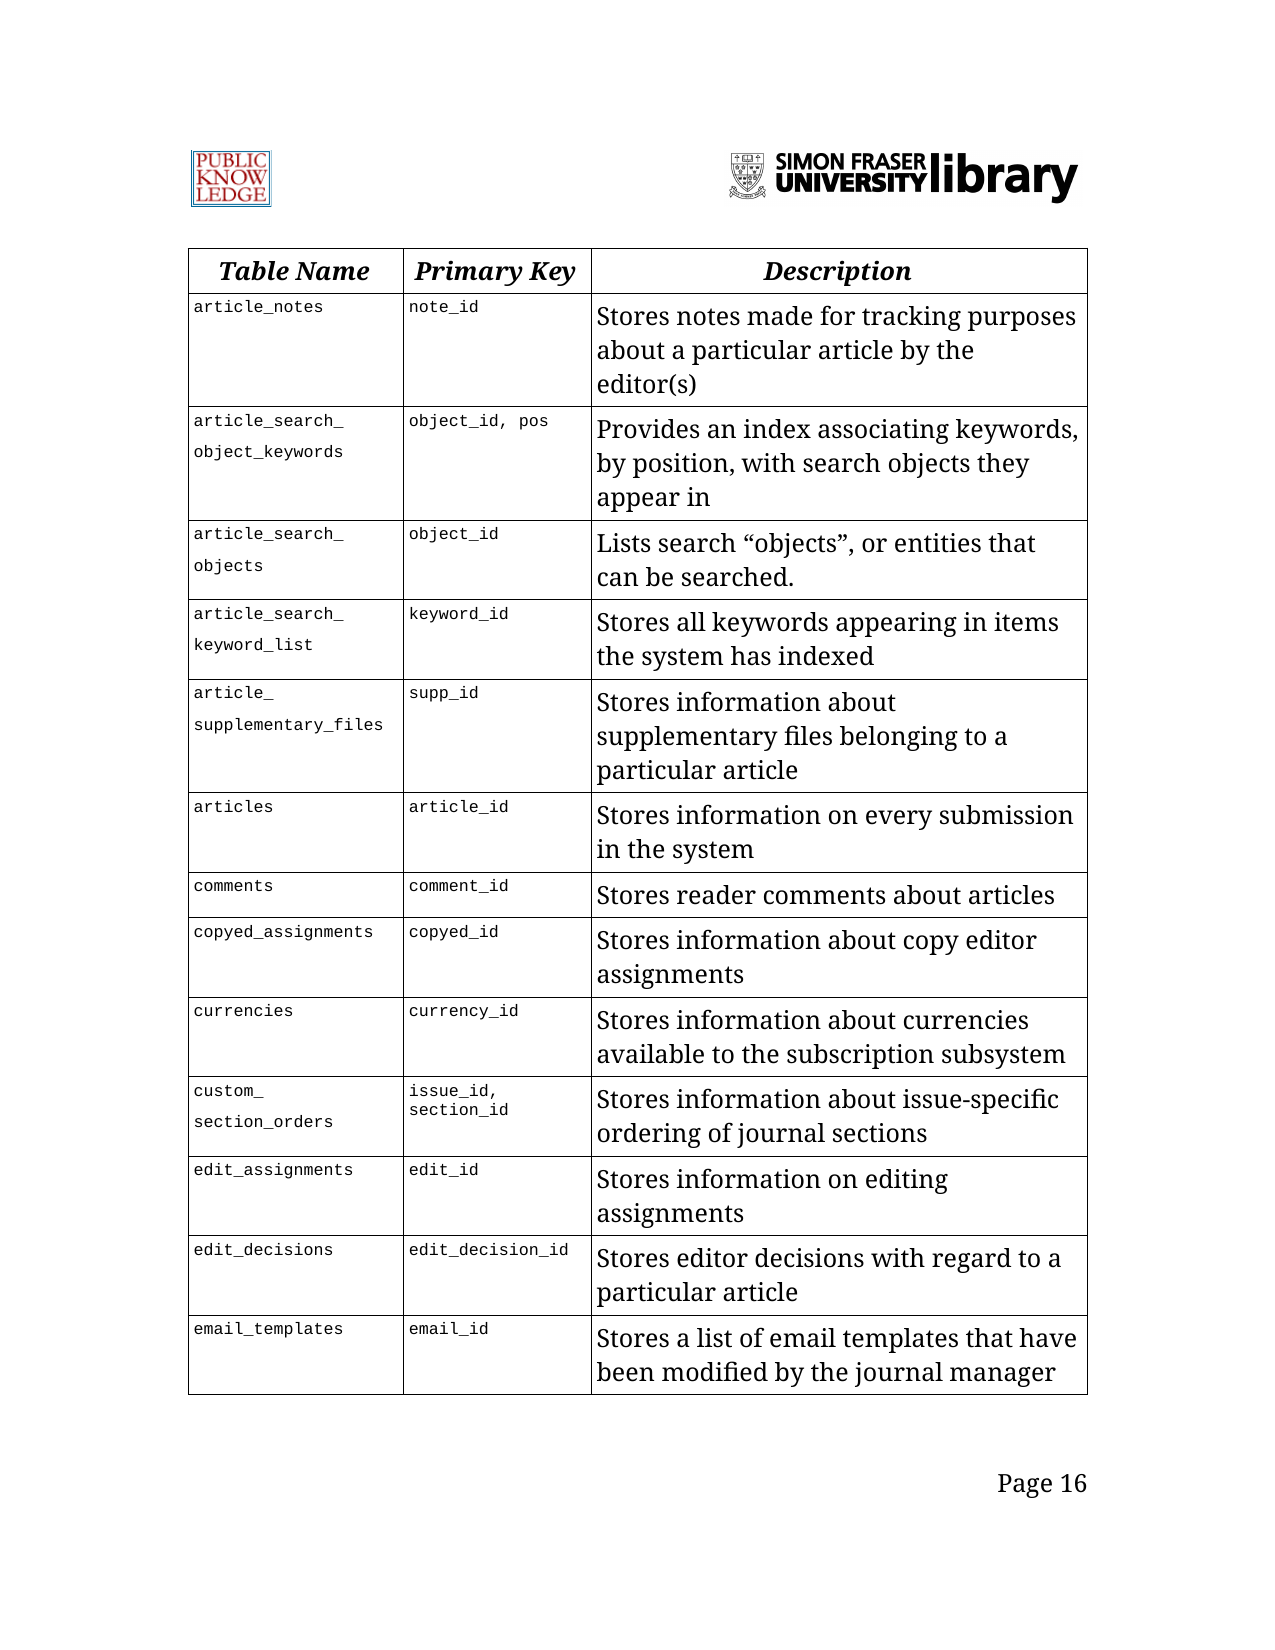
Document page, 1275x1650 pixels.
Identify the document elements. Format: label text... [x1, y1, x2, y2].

table_cell custom_ section_orders [189, 1077, 403, 1156]
table_cell article_id [404, 793, 591, 872]
table_cell keyword_id [404, 600, 591, 679]
table_cell article_search_ object_keywords [189, 407, 403, 520]
table_cell copyed_id [404, 918, 591, 997]
table_cell Stores notes made for tracking purposes about a particular article by the editor(s) [592, 294, 1087, 406]
table_cell Stores a list of email templates that have been modified by the journal manager [592, 1316, 1087, 1394]
table_cell email_id [404, 1316, 591, 1394]
table_header Description [592, 249, 1087, 293]
table_cell Stores all keywords appearing in items the system has indexed [592, 600, 1087, 679]
table_cell Provides an index associating keywords, by position, with search objects they appear in [592, 407, 1087, 520]
table_cell articles [189, 793, 403, 872]
table_cell Stores editor decisions with regard to a particular article [592, 1236, 1087, 1315]
table_cell article_search_ keyword_list [189, 600, 403, 679]
table_cell comments [189, 873, 403, 917]
table_cell object_id [404, 521, 591, 599]
table_cell edit_decisions [189, 1236, 403, 1315]
picture [723, 150, 1083, 207]
table_cell currencies [189, 998, 403, 1076]
picture [193, 150, 272, 205]
table_cell Lists search “objects”, or entities that can be searched. [592, 521, 1087, 599]
table_cell Stores information on editing assignments [592, 1157, 1087, 1235]
table_cell Stores information on every submission in the system [592, 793, 1087, 872]
table_cell supp_id [404, 680, 591, 792]
table_cell comment_id [404, 873, 591, 917]
table_cell Stores information about supplementary files belonging to a particular article [592, 680, 1087, 792]
table_cell copyed_assignments [189, 918, 403, 997]
table_cell currency_id [404, 998, 591, 1076]
table_cell issue_id, section_id [404, 1077, 591, 1156]
table_cell article_notes [189, 294, 403, 406]
table_cell edit_decision_id [404, 1236, 591, 1315]
table_header Primary Key [404, 249, 591, 293]
table_cell email_templates [189, 1316, 403, 1394]
table_cell article_search_ objects [189, 521, 403, 599]
table_cell Stores information about issue-specific ordering of journal sections [592, 1077, 1087, 1156]
table_header Table Name [189, 249, 403, 293]
table_cell object_id, pos [404, 407, 591, 520]
table_cell note_id [404, 294, 591, 406]
table_cell Stores information about currencies available to the subscription subsystem [592, 998, 1087, 1076]
table_cell Stores reader comments about articles [592, 873, 1087, 917]
table_cell Stores information about copy editor assignments [592, 918, 1087, 997]
table_cell article_ supplementary_files [189, 680, 403, 792]
table_cell edit_assignments [189, 1157, 403, 1235]
table_cell edit_id [404, 1157, 591, 1235]
